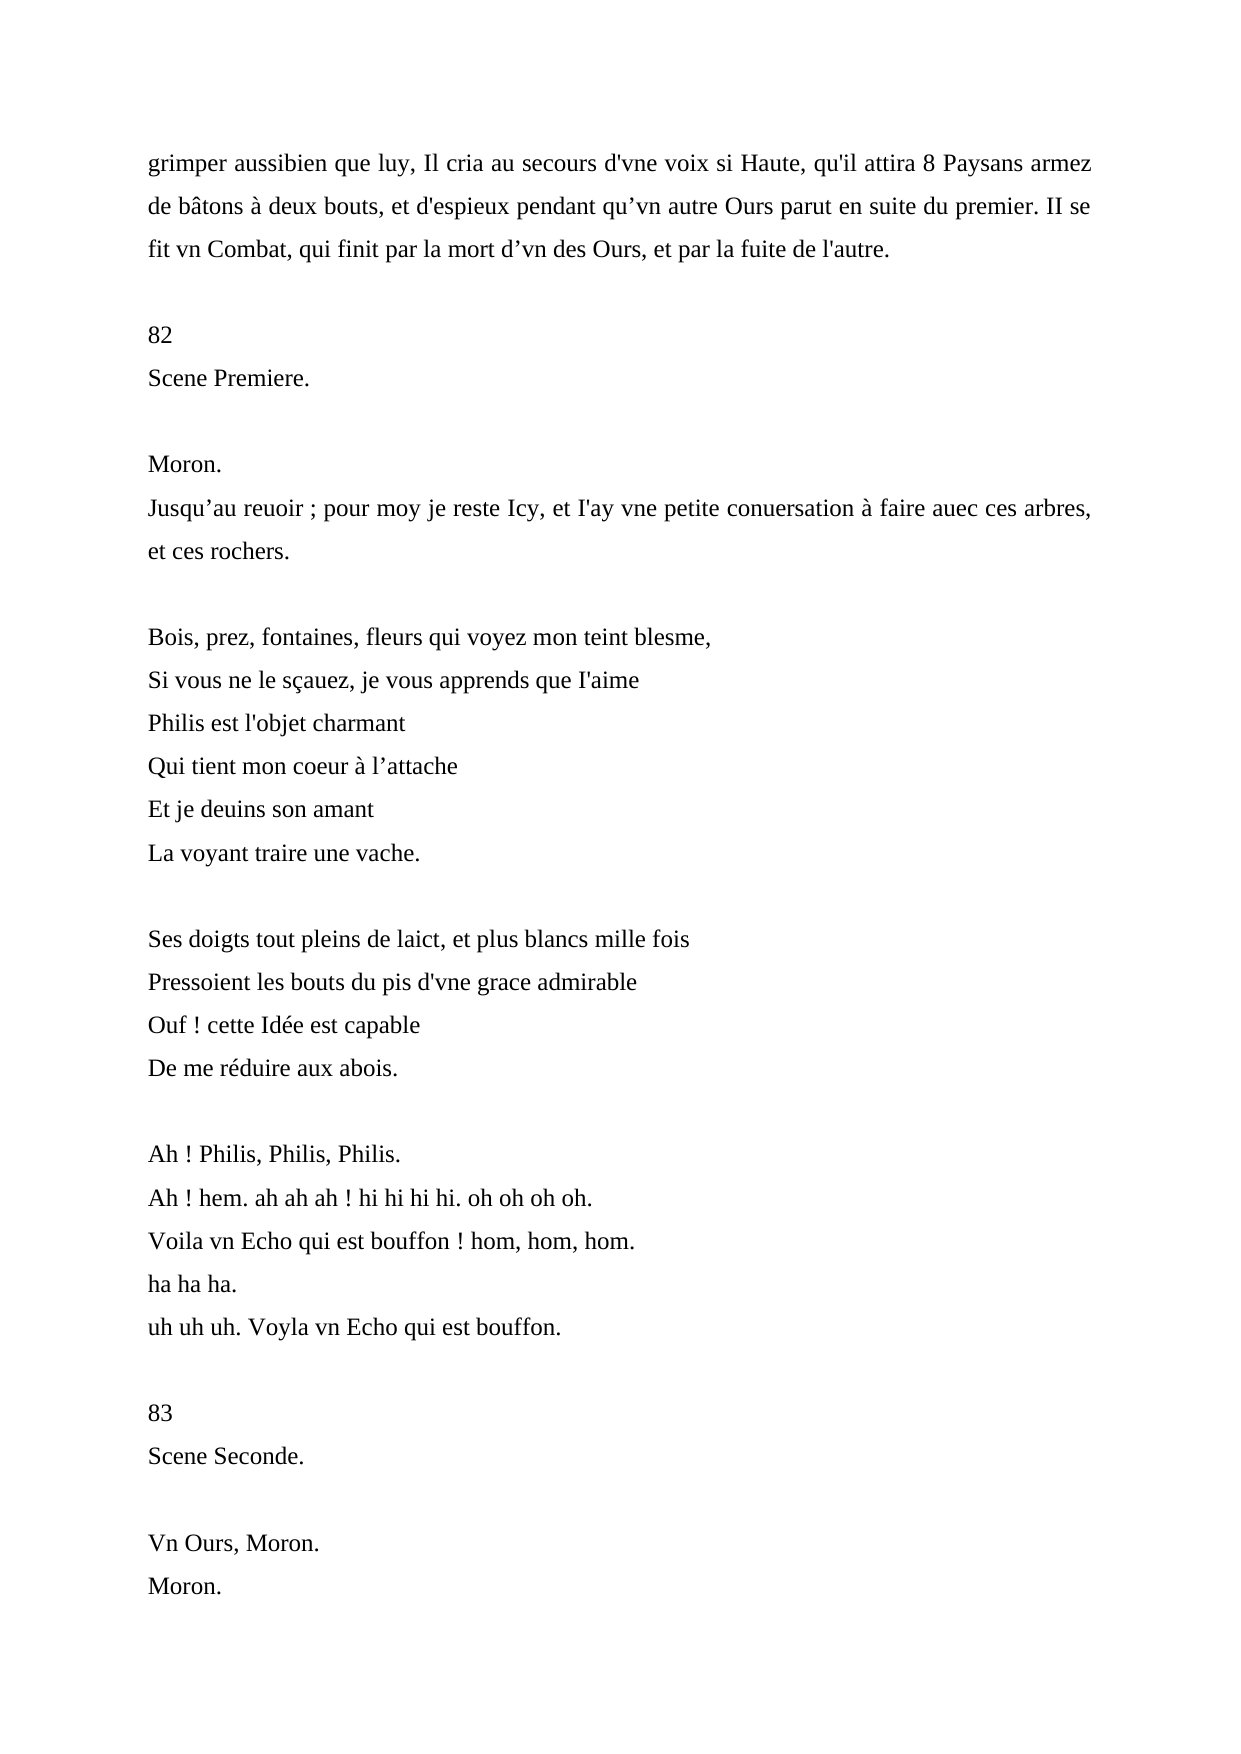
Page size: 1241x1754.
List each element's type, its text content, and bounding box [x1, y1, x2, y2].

text Et je deuins son amant [148, 794, 1093, 823]
text 82 [148, 320, 1093, 349]
text De me réduire aux abois. [148, 1053, 1093, 1082]
text Scene Seconde. [148, 1441, 1093, 1470]
text Scene Premiere. [148, 363, 1093, 392]
text Ouf ! cette Idée est capable [148, 1010, 1093, 1039]
text Ah ! hem. ah ah ah ! hi hi hi hi. oh oh oh oh. [148, 1183, 1093, 1211]
text grimper aussibien que luy, Il cria au secours d'vne voix si Haute, qu'il attira 8 Paysans armez de bâtons à deux bouts, et d'espieux pendant qu’vn autre Ours parut en suite du premier. II se fit vn Combat, qui finit par la mort d’vn des Ours, et par la fuite de l'autre. [148, 148, 1093, 263]
text Jusqu’au reuoir ; pour moy je reste Icy, et I'ay vne petite conuersation à faire auec ces arbres, et ces rochers. [148, 493, 1093, 564]
text Bois, prez, fontaines, fleurs qui voyez mon teint blesme, [148, 622, 1093, 651]
text Si vous ne le sçauez, je vous apprends que I'aime [148, 665, 1093, 694]
text Voila vn Echo qui est bouffon ! hom, hom, hom. [148, 1226, 1093, 1254]
text Qui tient mon coeur à l’attache [148, 751, 1093, 780]
text Ah ! Philis, Philis, Philis. [148, 1139, 1093, 1168]
text 83 [148, 1398, 1093, 1427]
text Ses doigts tout pleins de laict, et plus blancs mille fois [148, 924, 1093, 953]
text Philis est l'objet charmant [148, 708, 1093, 737]
text Moron. [148, 449, 1093, 478]
text Vn Ours, Moron. [148, 1528, 1093, 1556]
text La voyant traire une vache. [148, 838, 1093, 866]
text Pressoient les bouts du pis d'vne grace admirable [148, 967, 1093, 996]
text Moron. [148, 1571, 1093, 1599]
text ha ha ha. [148, 1269, 1093, 1298]
text uh uh uh. Voyla vn Echo qui est bouffon. [148, 1312, 1093, 1341]
